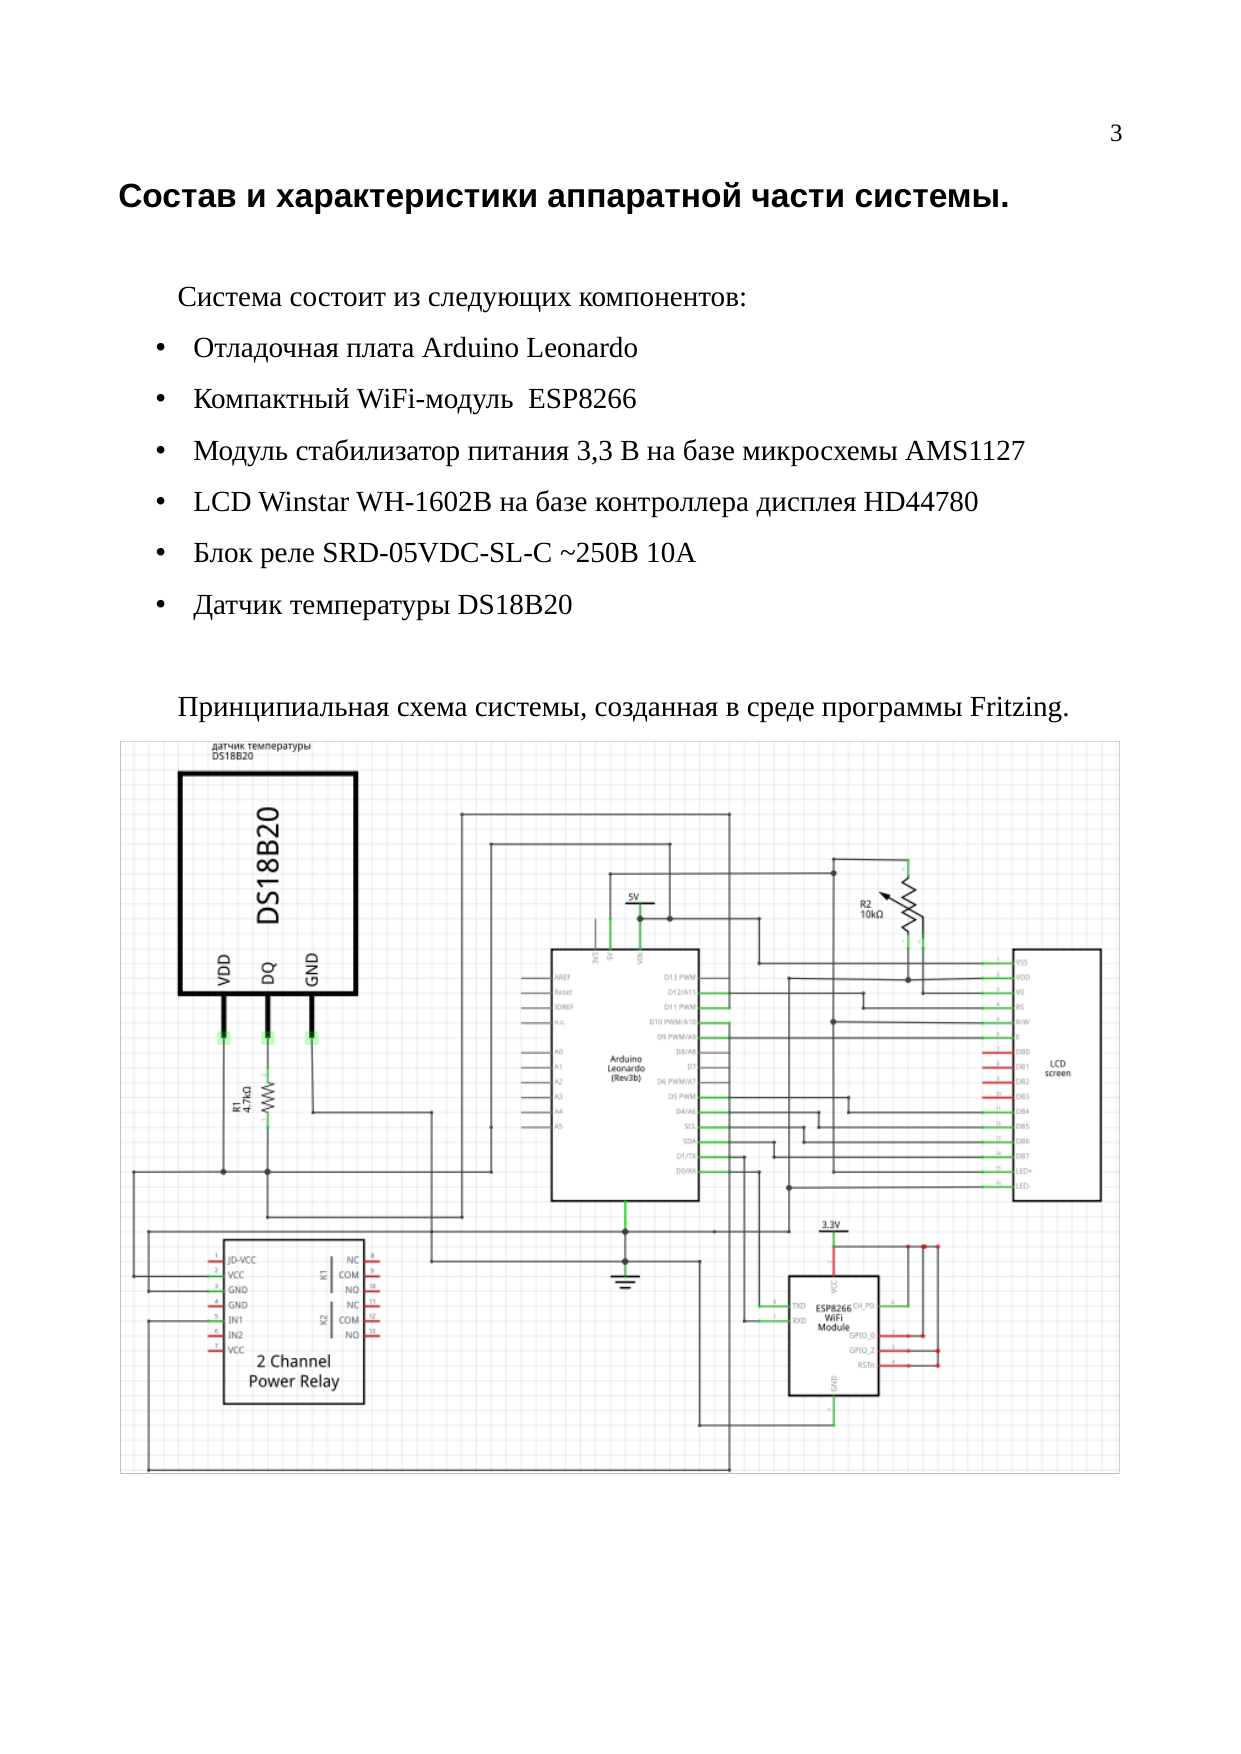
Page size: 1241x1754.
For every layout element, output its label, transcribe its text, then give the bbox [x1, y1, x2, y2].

list Компактный WiFi-модуль ESP8266 [156, 381, 1122, 415]
list Датчик температуры DS18B20 [156, 587, 1122, 620]
list Отладочная плата Arduino Leonardo [156, 330, 1122, 364]
picture [118, 740, 1123, 1476]
list LCD Winstar WH-1602B на базе контроллера дисплея HD44780 [156, 484, 1122, 518]
subtitle Состав и характеристики аппаратной части системы. [118, 176, 1122, 215]
list Модуль стабилизатор питания 3,3 В на базе микросхемы AMS1127 [156, 433, 1122, 466]
text Система состоит из следующих компонентов: [118, 279, 1122, 312]
list Блок реле SRD-05VDC-SL-C ~250B 10A [156, 535, 1122, 569]
text Принципиальная схема системы, созданная в среде программы Fritzing. [118, 689, 1122, 723]
